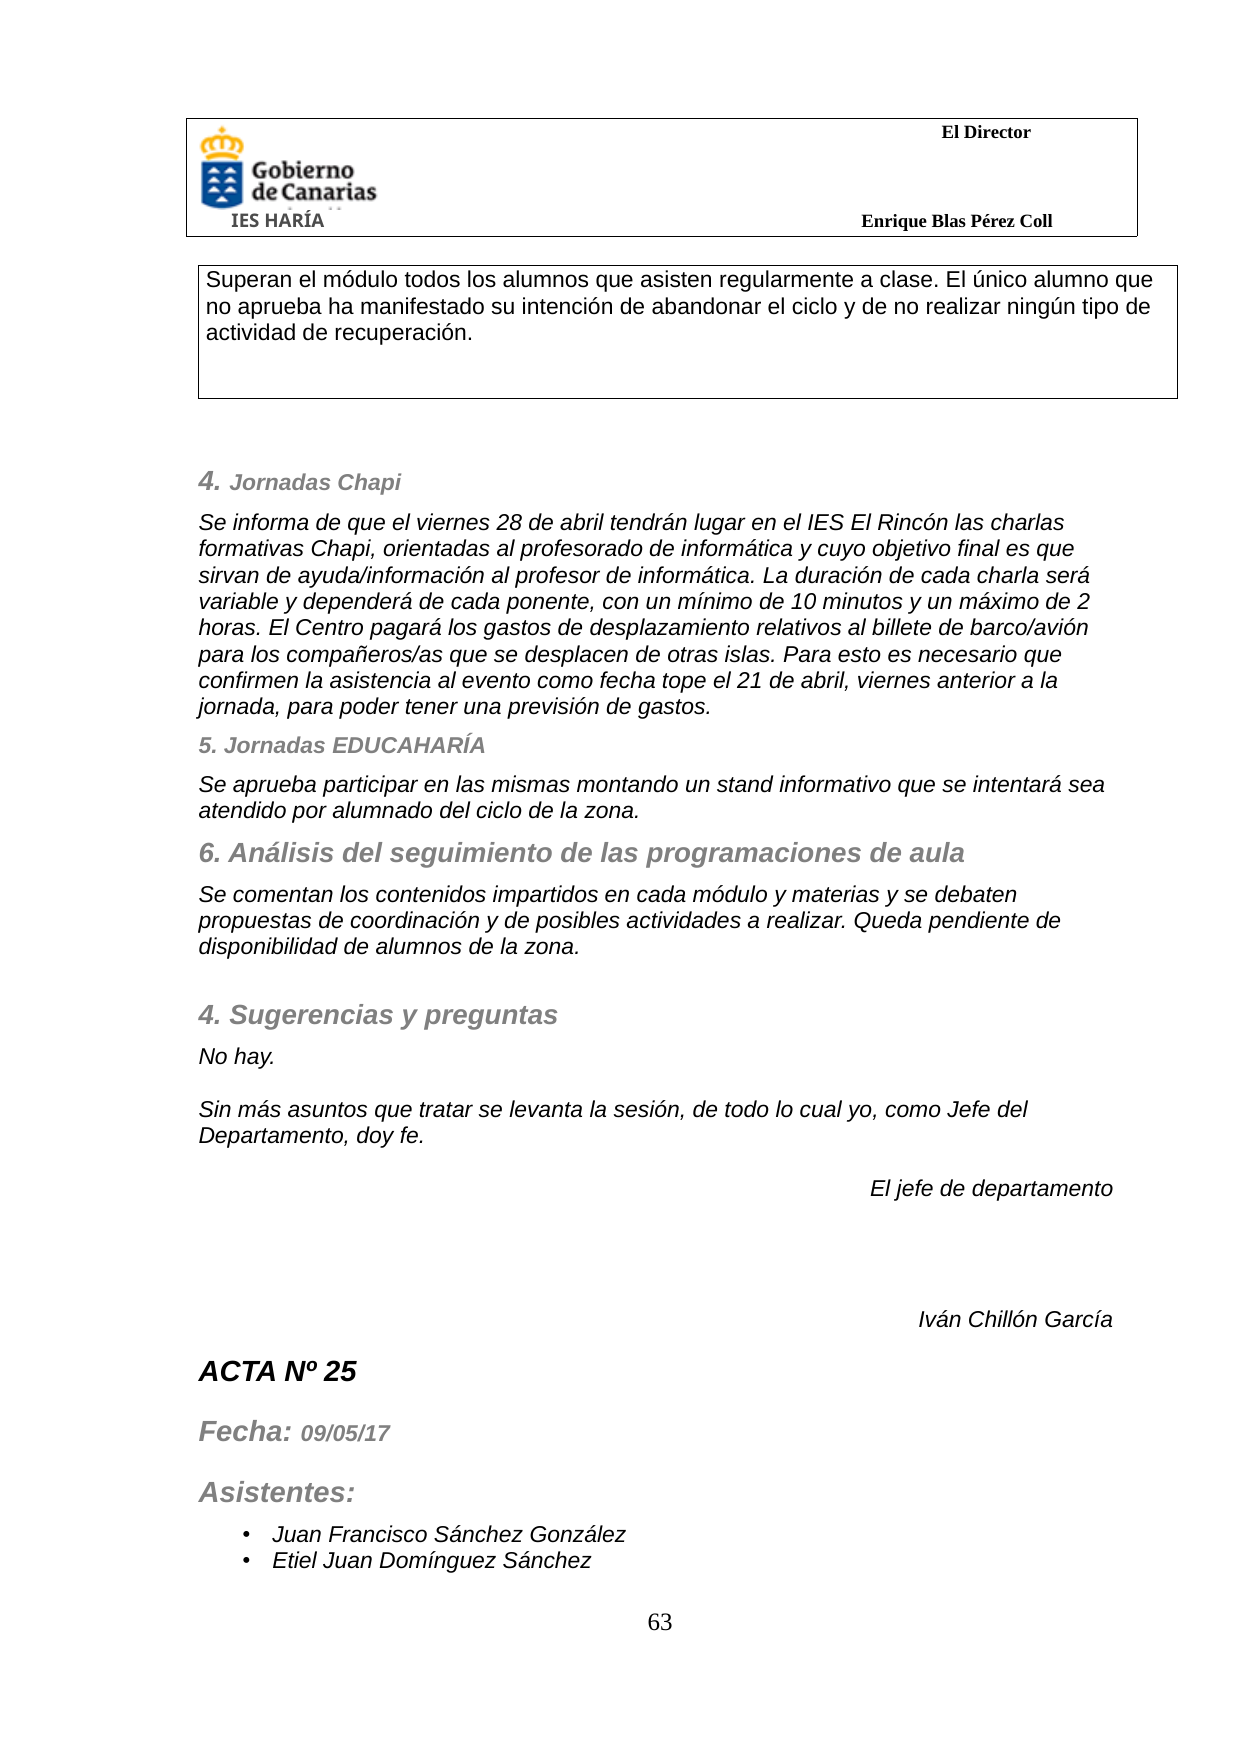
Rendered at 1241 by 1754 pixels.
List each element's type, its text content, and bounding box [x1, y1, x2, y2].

subtitle 4. Jornadas Chapi [198, 464, 1121, 496]
list Etiel Juan Domínguez Sánchez [242, 1547, 1121, 1574]
list Juan Francisco Sánchez González [242, 1521, 1121, 1547]
picture [195, 123, 381, 210]
subtitle Asistentes: [198, 1475, 1121, 1508]
subtitle 4. Sugerencias y preguntas [198, 998, 1121, 1030]
text Se informa de que el viernes 28 de abril tendrán lugar en el IES El Rincón las charlas formativas Chapi, orientadas al profesorado de informática y cuyo objetivo final es que sirvan de ayuda/información al profesor de informática. La duración de cada charla será variable y dependerá de cada ponente, con un mínimo de 10 minutos y un máximo de 2 horas. El Centro pagará los gastos de desplazamiento relativos al billete de barco/avión para los compañeros/as que se desplacen de otras islas. Para esto es necesario que confirmen la asistencia al evento como fecha tope el 21 de abril, viernes anterior a la jornada, para poder tener una previsión de gastos. [198, 509, 1121, 720]
subtitle ACTA Nº 25 [198, 1354, 1121, 1387]
text El jefe de departamento [198, 1175, 1121, 1201]
text Se comentan los contenidos impartidos en cada módulo y materias y se debaten propuestas de coordinación y de posibles actividades a realizar. Queda pendiente de disponibilidad de alumnos de la zona. [198, 881, 1121, 960]
text Iván Chillón García [198, 1306, 1121, 1333]
text Sin más asuntos que tratar se levanta la sesión, de todo lo cual yo, como Jefe del Departamento, doy fe. [198, 1096, 1121, 1148]
subtitle Fecha: 09/05/17 [198, 1414, 1121, 1448]
text Se aprueba participar en las mismas montando un stand informativo que se intentará sea atendido por alumnado del ciclo de la zona. [198, 771, 1121, 824]
subtitle 5. Jornadas EDUCAHARÍA [198, 732, 1121, 758]
subtitle 6. Análisis del seguimiento de las programaciones de aula [198, 836, 1121, 868]
text No hay. [198, 1043, 1121, 1069]
table_header Superan el módulo todos los alumnos que asisten regularmente a clase. El único alumno que no aprueba ha manifestado su intención de abandonar el ciclo y de no realizar ningún tipo de actividad de recuperación. [199, 266, 1177, 398]
